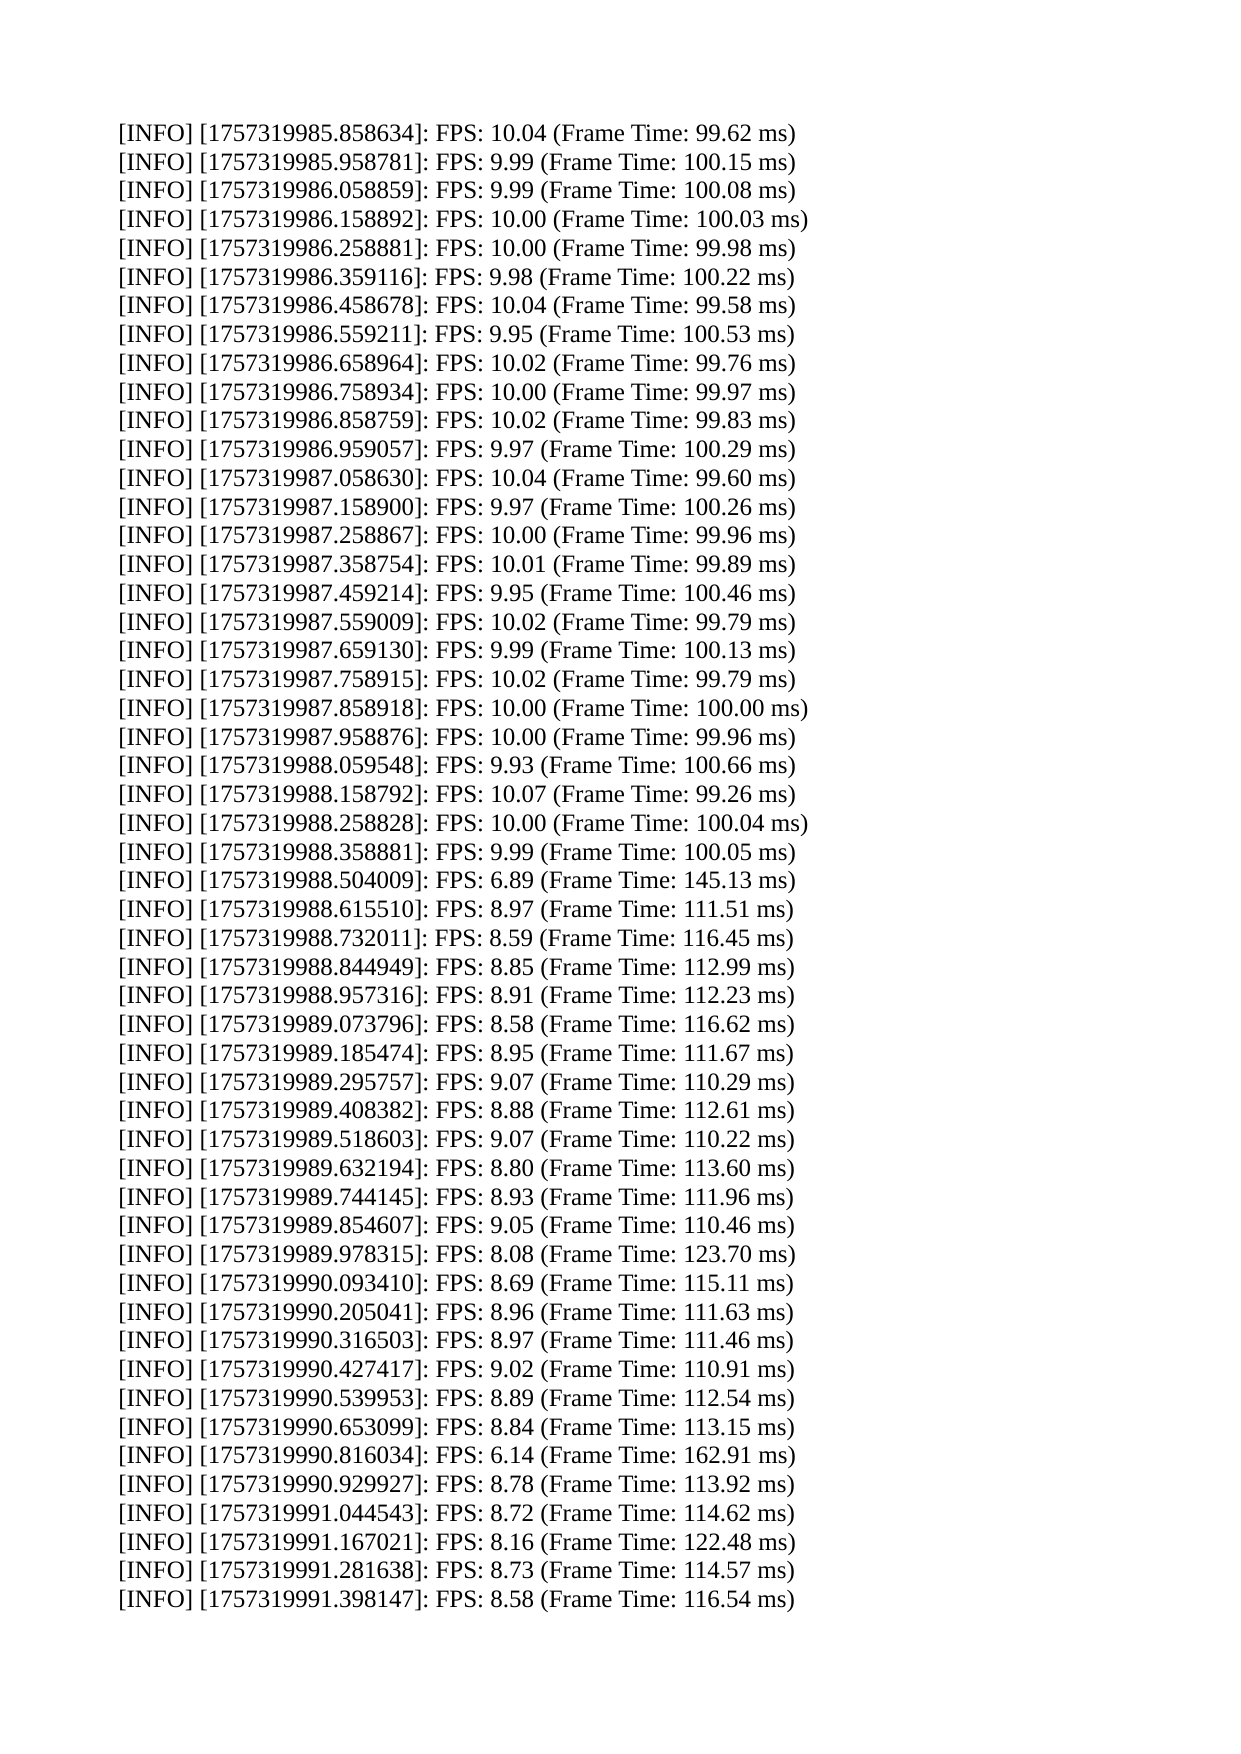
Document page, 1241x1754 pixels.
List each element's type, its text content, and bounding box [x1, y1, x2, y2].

text [INFO] [1757319986.858759]: FPS: 10.02 (Frame Time: 99.83 ms) [118, 406, 1122, 434]
text [INFO] [1757319989.854607]: FPS: 9.05 (Frame Time: 110.46 ms) [118, 1211, 1122, 1239]
text [INFO] [1757319987.858918]: FPS: 10.00 (Frame Time: 100.00 ms) [118, 693, 1122, 722]
text [INFO] [1757319987.158900]: FPS: 9.97 (Frame Time: 100.26 ms) [118, 492, 1122, 521]
text [INFO] [1757319989.295757]: FPS: 9.07 (Frame Time: 110.29 ms) [118, 1067, 1122, 1096]
text [INFO] [1757319990.816034]: FPS: 6.14 (Frame Time: 162.91 ms) [118, 1441, 1122, 1469]
text [INFO] [1757319988.258828]: FPS: 10.00 (Frame Time: 100.04 ms) [118, 808, 1122, 837]
text [INFO] [1757319990.093410]: FPS: 8.69 (Frame Time: 115.11 ms) [118, 1268, 1122, 1297]
text [INFO] [1757319990.929927]: FPS: 8.78 (Frame Time: 113.92 ms) [118, 1469, 1122, 1498]
text [INFO] [1757319987.758915]: FPS: 10.02 (Frame Time: 99.79 ms) [118, 664, 1122, 693]
text [INFO] [1757319987.559009]: FPS: 10.02 (Frame Time: 99.79 ms) [118, 607, 1122, 636]
text [INFO] [1757319987.258867]: FPS: 10.00 (Frame Time: 99.96 ms) [118, 521, 1122, 549]
text [INFO] [1757319988.059548]: FPS: 9.93 (Frame Time: 100.66 ms) [118, 751, 1122, 779]
text [INFO] [1757319989.744145]: FPS: 8.93 (Frame Time: 111.96 ms) [118, 1182, 1122, 1211]
text [INFO] [1757319986.658964]: FPS: 10.02 (Frame Time: 99.76 ms) [118, 348, 1122, 377]
text [INFO] [1757319988.358881]: FPS: 9.99 (Frame Time: 100.05 ms) [118, 837, 1122, 866]
text [INFO] [1757319987.659130]: FPS: 9.99 (Frame Time: 100.13 ms) [118, 636, 1122, 664]
text [INFO] [1757319991.281638]: FPS: 8.73 (Frame Time: 114.57 ms) [118, 1556, 1122, 1584]
text [INFO] [1757319991.167021]: FPS: 8.16 (Frame Time: 122.48 ms) [118, 1527, 1122, 1556]
text [INFO] [1757319988.732011]: FPS: 8.59 (Frame Time: 116.45 ms) [118, 923, 1122, 952]
text [INFO] [1757319988.158792]: FPS: 10.07 (Frame Time: 99.26 ms) [118, 779, 1122, 808]
text [INFO] [1757319987.058630]: FPS: 10.04 (Frame Time: 99.60 ms) [118, 463, 1122, 492]
text [INFO] [1757319989.185474]: FPS: 8.95 (Frame Time: 111.67 ms) [118, 1038, 1122, 1067]
text [INFO] [1757319991.044543]: FPS: 8.72 (Frame Time: 114.62 ms) [118, 1498, 1122, 1527]
text [INFO] [1757319986.058859]: FPS: 9.99 (Frame Time: 100.08 ms) [118, 176, 1122, 204]
text [INFO] [1757319986.258881]: FPS: 10.00 (Frame Time: 99.98 ms) [118, 233, 1122, 262]
text [INFO] [1757319990.653099]: FPS: 8.84 (Frame Time: 113.15 ms) [118, 1412, 1122, 1441]
text [INFO] [1757319990.539953]: FPS: 8.89 (Frame Time: 112.54 ms) [118, 1383, 1122, 1412]
text [INFO] [1757319988.957316]: FPS: 8.91 (Frame Time: 112.23 ms) [118, 981, 1122, 1009]
text [INFO] [1757319989.073796]: FPS: 8.58 (Frame Time: 116.62 ms) [118, 1009, 1122, 1038]
text [INFO] [1757319988.844949]: FPS: 8.85 (Frame Time: 112.99 ms) [118, 952, 1122, 981]
text [INFO] [1757319987.958876]: FPS: 10.00 (Frame Time: 99.96 ms) [118, 722, 1122, 751]
text [INFO] [1757319989.632194]: FPS: 8.80 (Frame Time: 113.60 ms) [118, 1153, 1122, 1182]
text [INFO] [1757319986.559211]: FPS: 9.95 (Frame Time: 100.53 ms) [118, 319, 1122, 348]
text [INFO] [1757319986.458678]: FPS: 10.04 (Frame Time: 99.58 ms) [118, 291, 1122, 319]
text [INFO] [1757319985.958781]: FPS: 9.99 (Frame Time: 100.15 ms) [118, 147, 1122, 176]
text [INFO] [1757319985.858634]: FPS: 10.04 (Frame Time: 99.62 ms) [118, 118, 1122, 147]
text [INFO] [1757319986.359116]: FPS: 9.98 (Frame Time: 100.22 ms) [118, 262, 1122, 291]
text [INFO] [1757319990.427417]: FPS: 9.02 (Frame Time: 110.91 ms) [118, 1354, 1122, 1383]
text [INFO] [1757319990.205041]: FPS: 8.96 (Frame Time: 111.63 ms) [118, 1297, 1122, 1326]
text [INFO] [1757319988.504009]: FPS: 6.89 (Frame Time: 145.13 ms) [118, 866, 1122, 894]
text [INFO] [1757319989.408382]: FPS: 8.88 (Frame Time: 112.61 ms) [118, 1096, 1122, 1124]
text [INFO] [1757319989.978315]: FPS: 8.08 (Frame Time: 123.70 ms) [118, 1239, 1122, 1268]
text [INFO] [1757319987.358754]: FPS: 10.01 (Frame Time: 99.89 ms) [118, 549, 1122, 578]
text [INFO] [1757319986.758934]: FPS: 10.00 (Frame Time: 99.97 ms) [118, 377, 1122, 406]
text [INFO] [1757319991.398147]: FPS: 8.58 (Frame Time: 116.54 ms) [118, 1584, 1122, 1613]
text [INFO] [1757319987.459214]: FPS: 9.95 (Frame Time: 100.46 ms) [118, 578, 1122, 607]
text [INFO] [1757319989.518603]: FPS: 9.07 (Frame Time: 110.22 ms) [118, 1124, 1122, 1153]
text [INFO] [1757319990.316503]: FPS: 8.97 (Frame Time: 111.46 ms) [118, 1326, 1122, 1354]
text [INFO] [1757319986.158892]: FPS: 10.00 (Frame Time: 100.03 ms) [118, 204, 1122, 233]
text [INFO] [1757319986.959057]: FPS: 9.97 (Frame Time: 100.29 ms) [118, 434, 1122, 463]
text [INFO] [1757319988.615510]: FPS: 8.97 (Frame Time: 111.51 ms) [118, 894, 1122, 923]
